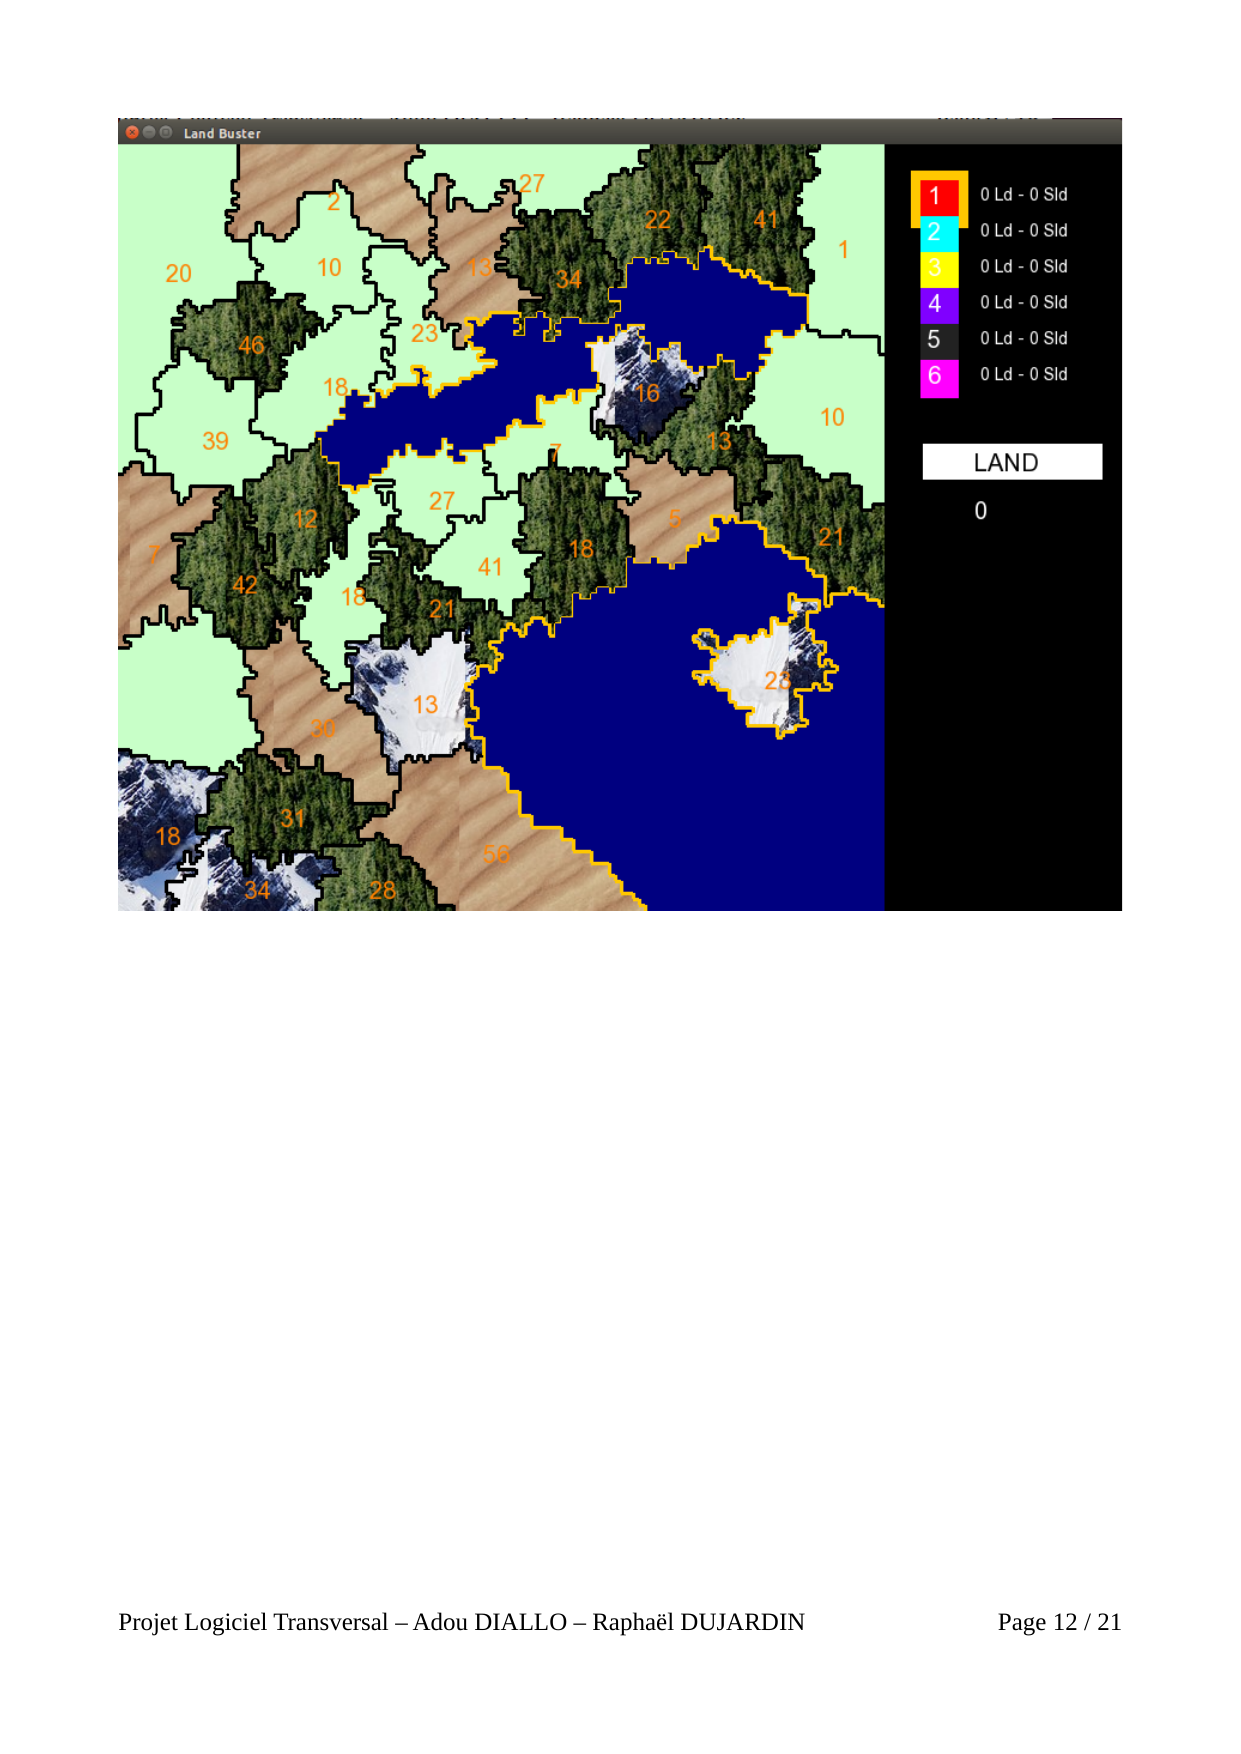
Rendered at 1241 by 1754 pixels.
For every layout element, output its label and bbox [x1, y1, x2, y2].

picture [118, 118, 1123, 911]
